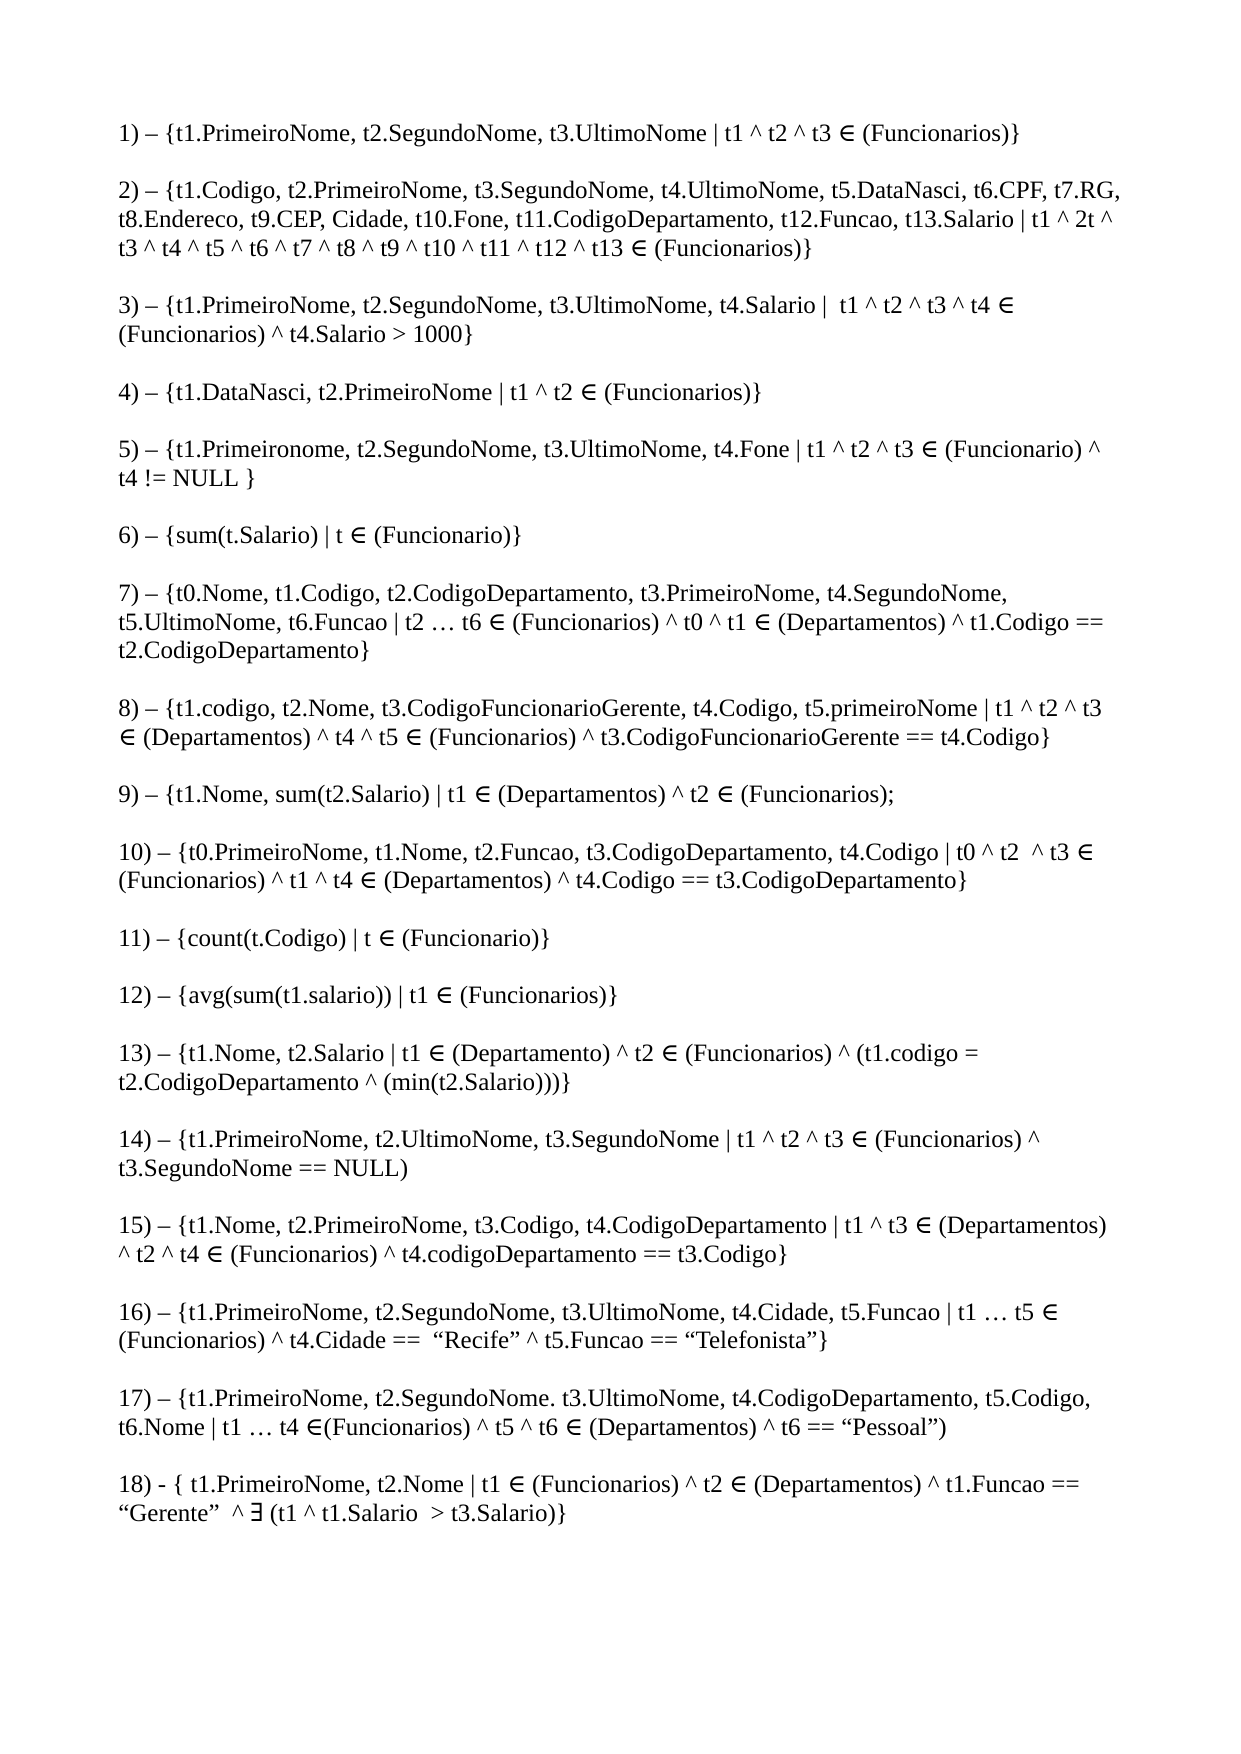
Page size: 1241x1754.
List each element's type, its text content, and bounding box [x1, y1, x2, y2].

text 17) – {t1.PrimeiroNome, t2.SegundoNome. t3.UltimoNome, t4.CodigoDepartamento, t5.Codigo, t6.Nome | t1 … t4 ∈(Funcionarios) ^ t5 ^ t6 ∈ (Departamentos) ^ t6 == “Pessoal”) [118, 1383, 1122, 1441]
text 2) – {t1.Codigo, t2.PrimeiroNome, t3.SegundoNome, t4.UltimoNome, t5.DataNasci, t6.CPF, t7.RG, t8.Endereco, t9.CEP, Cidade, t10.Fone, t11.CodigoDepartamento, t12.Funcao, t13.Salario | t1 ^ 2t ^ t3 ^ t4 ^ t5 ^ t6 ^ t7 ^ t8 ^ t9 ^ t10 ^ t11 ^ t12 ^ t13 ∈ (Funcionarios)} [118, 176, 1122, 262]
text 5) – {t1.Primeironome, t2.SegundoNome, t3.UltimoNome, t4.Fone | t1 ^ t2 ^ t3 ∈ (Funcionario) ^ t4 != NULL } [118, 434, 1122, 492]
text 9) – {t1.Nome, sum(t2.Salario) | t1 ∈ (Departamentos) ^ t2 ∈ (Funcionarios); [118, 779, 1122, 808]
text 16) – {t1.PrimeiroNome, t2.SegundoNome, t3.UltimoNome, t4.Cidade, t5.Funcao | t1 … t5 ∈ (Funcionarios) ^ t4.Cidade == “Recife” ^ t5.Funcao == “Telefonista”} [118, 1297, 1122, 1354]
text 8) – {t1.codigo, t2.Nome, t3.CodigoFuncionarioGerente, t4.Codigo, t5.primeiroNome | t1 ^ t2 ^ t3 ∈ (Departamentos) ^ t4 ^ t5 ∈ (Funcionarios) ^ t3.CodigoFuncionarioGerente == t4.Codigo} [118, 693, 1122, 751]
text 11) – {count(t.Codigo) | t ∈ (Funcionario)} [118, 923, 1122, 952]
text 13) – {t1.Nome, t2.Salario | t1 ∈ (Departamento) ^ t2 ∈ (Funcionarios) ^ (t1.codigo = t2.CodigoDepartamento ^ (min(t2.Salario)))} [118, 1038, 1122, 1096]
text 15) – {t1.Nome, t2.PrimeiroNome, t3.Codigo, t4.CodigoDepartamento | t1 ^ t3 ∈ (Departamentos) ^ t2 ^ t4 ∈ (Funcionarios) ^ t4.codigoDepartamento == t3.Codigo} [118, 1211, 1122, 1268]
text 10) – {t0.PrimeiroNome, t1.Nome, t2.Funcao, t3.CodigoDepartamento, t4.Codigo | t0 ^ t2 ^ t3 ∈ (Funcionarios) ^ t1 ^ t4 ∈ (Departamentos) ^ t4.Codigo == t3.CodigoDepartamento} [118, 837, 1122, 894]
text 1) – {t1.PrimeiroNome, t2.SegundoNome, t3.UltimoNome | t1 ^ t2 ^ t3 ∈ (Funcionarios)} [118, 118, 1122, 147]
text 7) – {t0.Nome, t1.Codigo, t2.CodigoDepartamento, t3.PrimeiroNome, t4.SegundoNome, t5.UltimoNome, t6.Funcao | t2 … t6 ∈ (Funcionarios) ^ t0 ^ t1 ∈ (Departamentos) ^ t1.Codigo == t2.CodigoDepartamento} [118, 578, 1122, 664]
text 6) – {sum(t.Salario) | t ∈ (Funcionario)} [118, 521, 1122, 549]
text 14) – {t1.PrimeiroNome, t2.UltimoNome, t3.SegundoNome | t1 ^ t2 ^ t3 ∈ (Funcionarios) ^ t3.SegundoNome == NULL) [118, 1124, 1122, 1182]
text 18) - { t1.PrimeiroNome, t2.Nome | t1 ∈ (Funcionarios) ^ t2 ∈ (Departamentos) ^ t1.Funcao == “Gerente” ^ ∃ (t1 ^ t1.Salario > t3.Salario)} [118, 1469, 1122, 1527]
text 4) – {t1.DataNasci, t2.PrimeiroNome | t1 ^ t2 ∈ (Funcionarios)} [118, 377, 1122, 406]
text 12) – {avg(sum(t1.salario)) | t1 ∈ (Funcionarios)} [118, 981, 1122, 1009]
text 3) – {t1.PrimeiroNome, t2.SegundoNome, t3.UltimoNome, t4.Salario | t1 ^ t2 ^ t3 ^ t4 ∈ (Funcionarios) ^ t4.Salario > 1000} [118, 291, 1122, 348]
